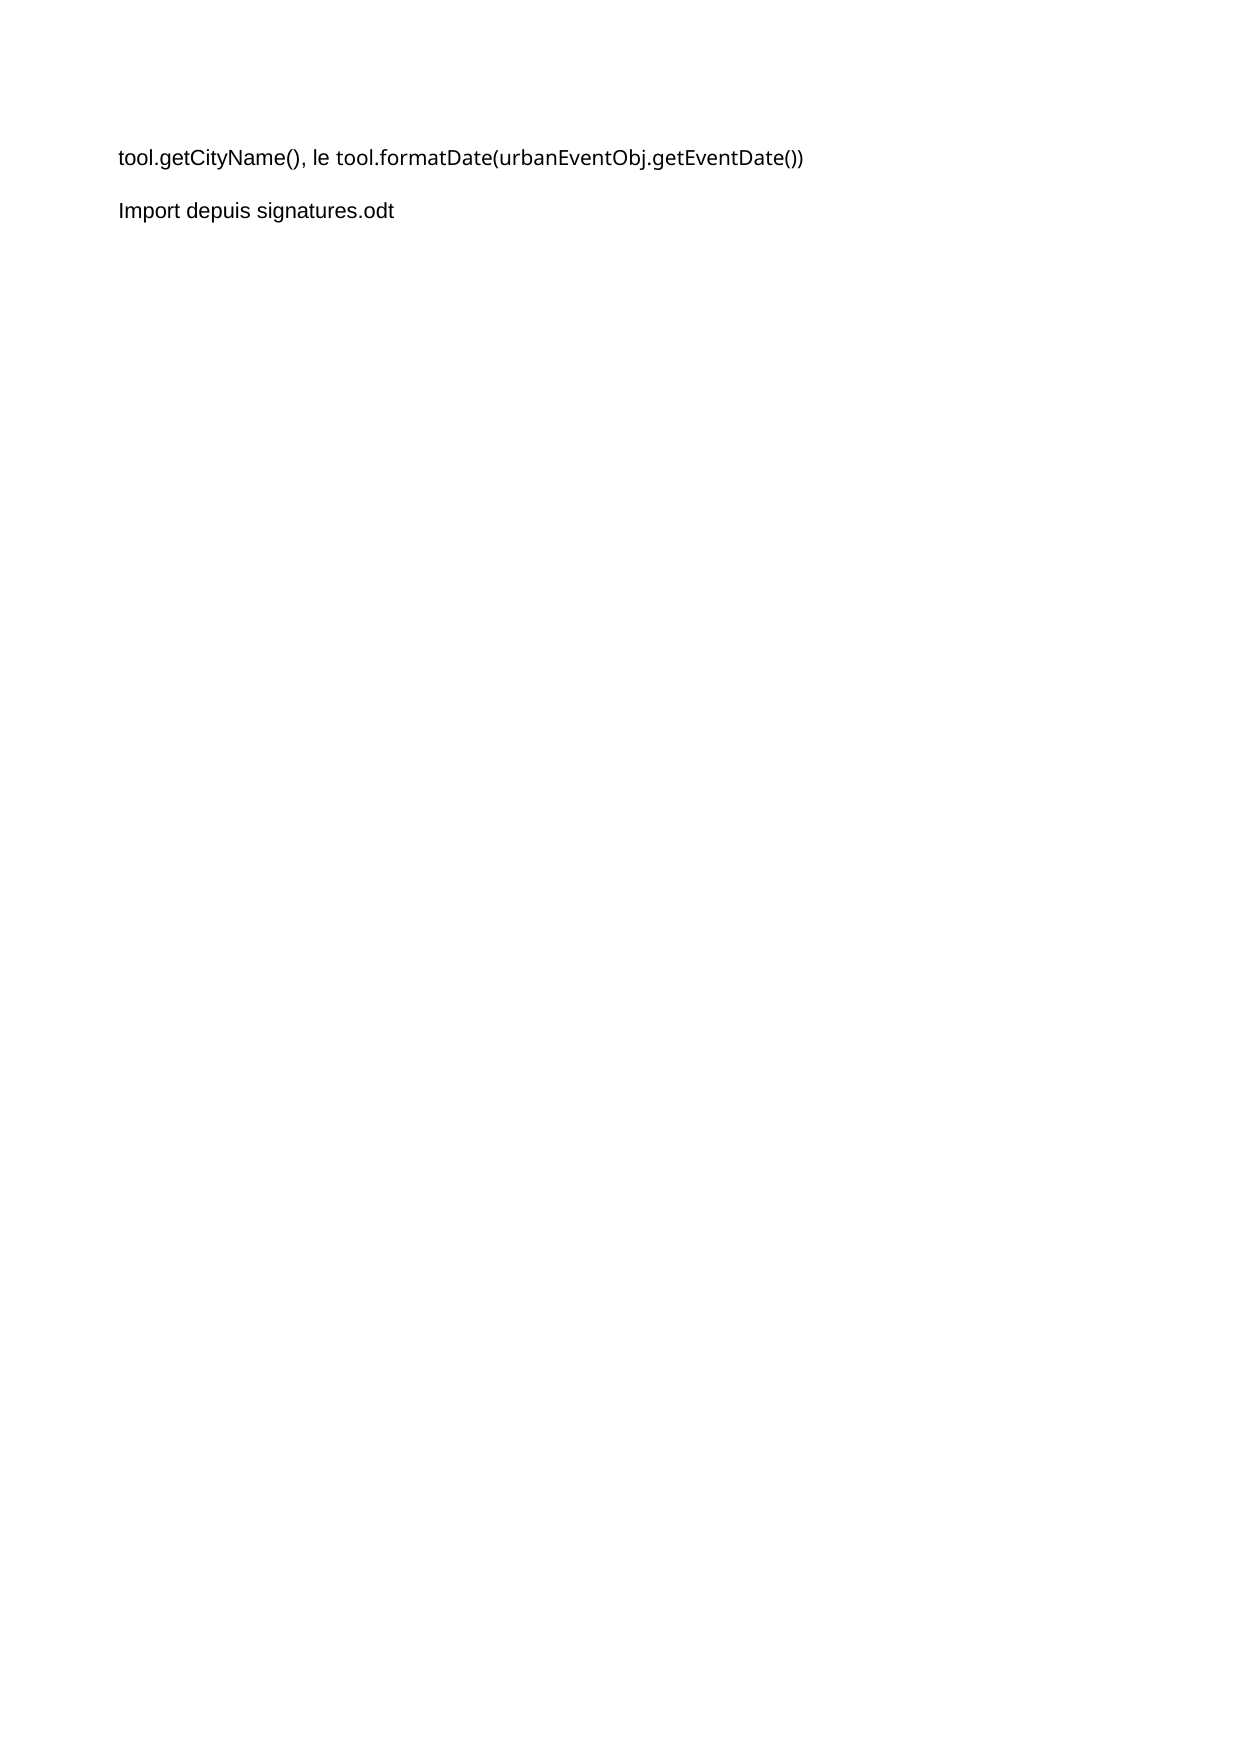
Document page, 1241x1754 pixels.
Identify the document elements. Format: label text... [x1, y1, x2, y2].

text tool.getCityName(), le tool.formatDate(urbanEventObj.getEventDate()) [118, 143, 1122, 171]
text Import depuis signatures.odt [118, 199, 1122, 223]
